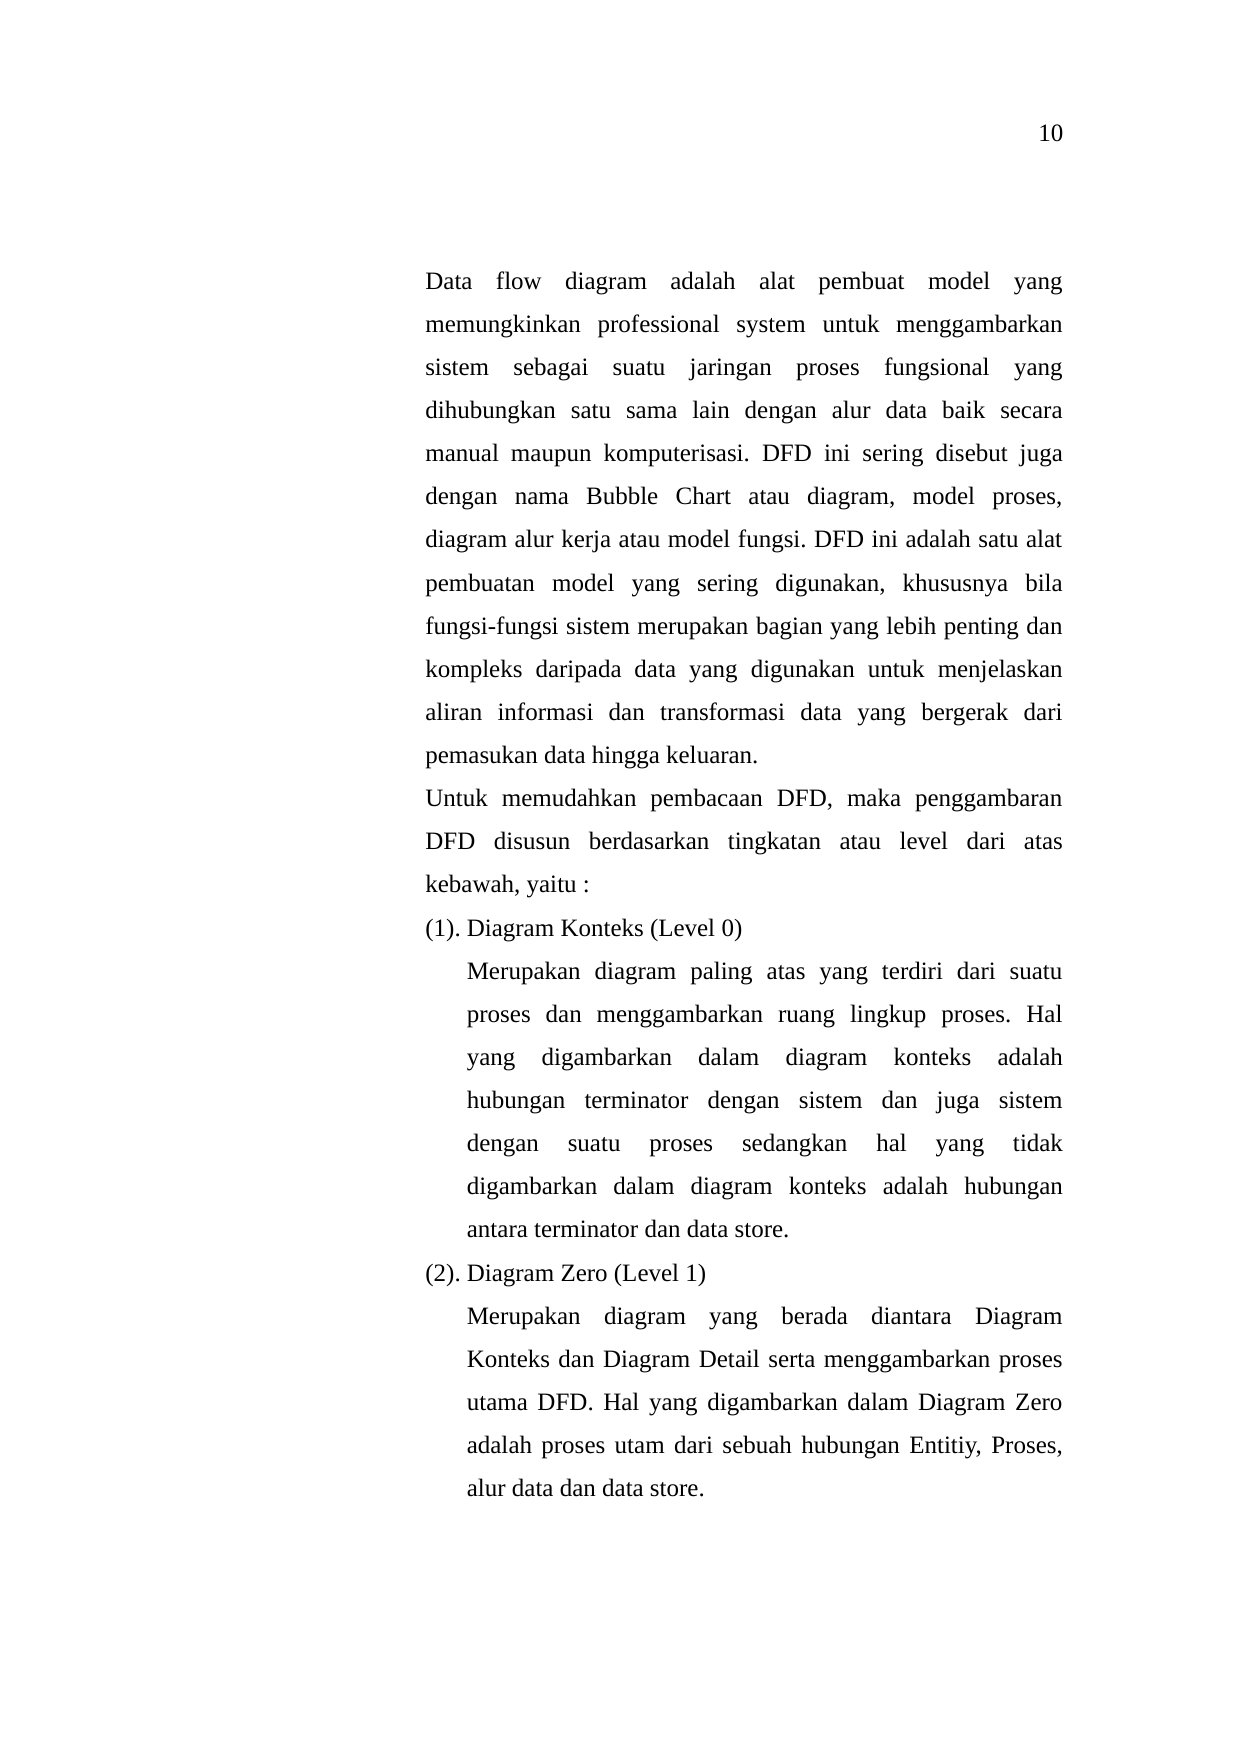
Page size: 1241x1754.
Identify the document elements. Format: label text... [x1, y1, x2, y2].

list Diagram Zero (Level 1) [425, 1258, 1063, 1286]
text Merupakan diagram yang berada diantara Diagram Konteks dan Diagram Detail serta menggambarkan proses utama DFD. Hal yang digambarkan dalam Diagram Zero adalah proses utam dari sebuah hubungan Entitiy, Proses, alur data dan data store. [467, 1301, 1063, 1502]
text Untuk memudahkan pembacaan DFD, maka penggambaran DFD disusun berdasarkan tingkatan atau level dari atas kebawah, yaitu : [425, 783, 1063, 898]
list Diagram Konteks (Level 0) [425, 913, 1063, 941]
text Merupakan diagram paling atas yang terdiri dari suatu proses dan menggambarkan ruang lingkup proses. Hal yang digambarkan dalam diagram konteks adalah hubungan terminator dengan sistem dan juga sistem dengan suatu proses sedangkan hal yang tidak digambarkan dalam diagram konteks adalah hubungan antara terminator dan data store. [467, 956, 1063, 1243]
text Data flow diagram adalah alat pembuat model yang memungkinkan professional system untuk menggambarkan sistem sebagai suatu jaringan proses fungsional yang dihubungkan satu sama lain dengan alur data baik secara manual maupun komputerisasi. DFD ini sering disebut juga dengan nama Bubble Chart atau diagram, model proses, diagram alur kerja atau model fungsi. DFD ini adalah satu alat pembuatan model yang sering digunakan, khususnya bila fungsi-fungsi sistem merupakan bagian yang lebih penting dan kompleks daripada data yang digunakan untuk menjelaskan aliran informasi dan transformasi data yang bergerak dari pemasukan data hingga keluaran. [425, 266, 1063, 769]
